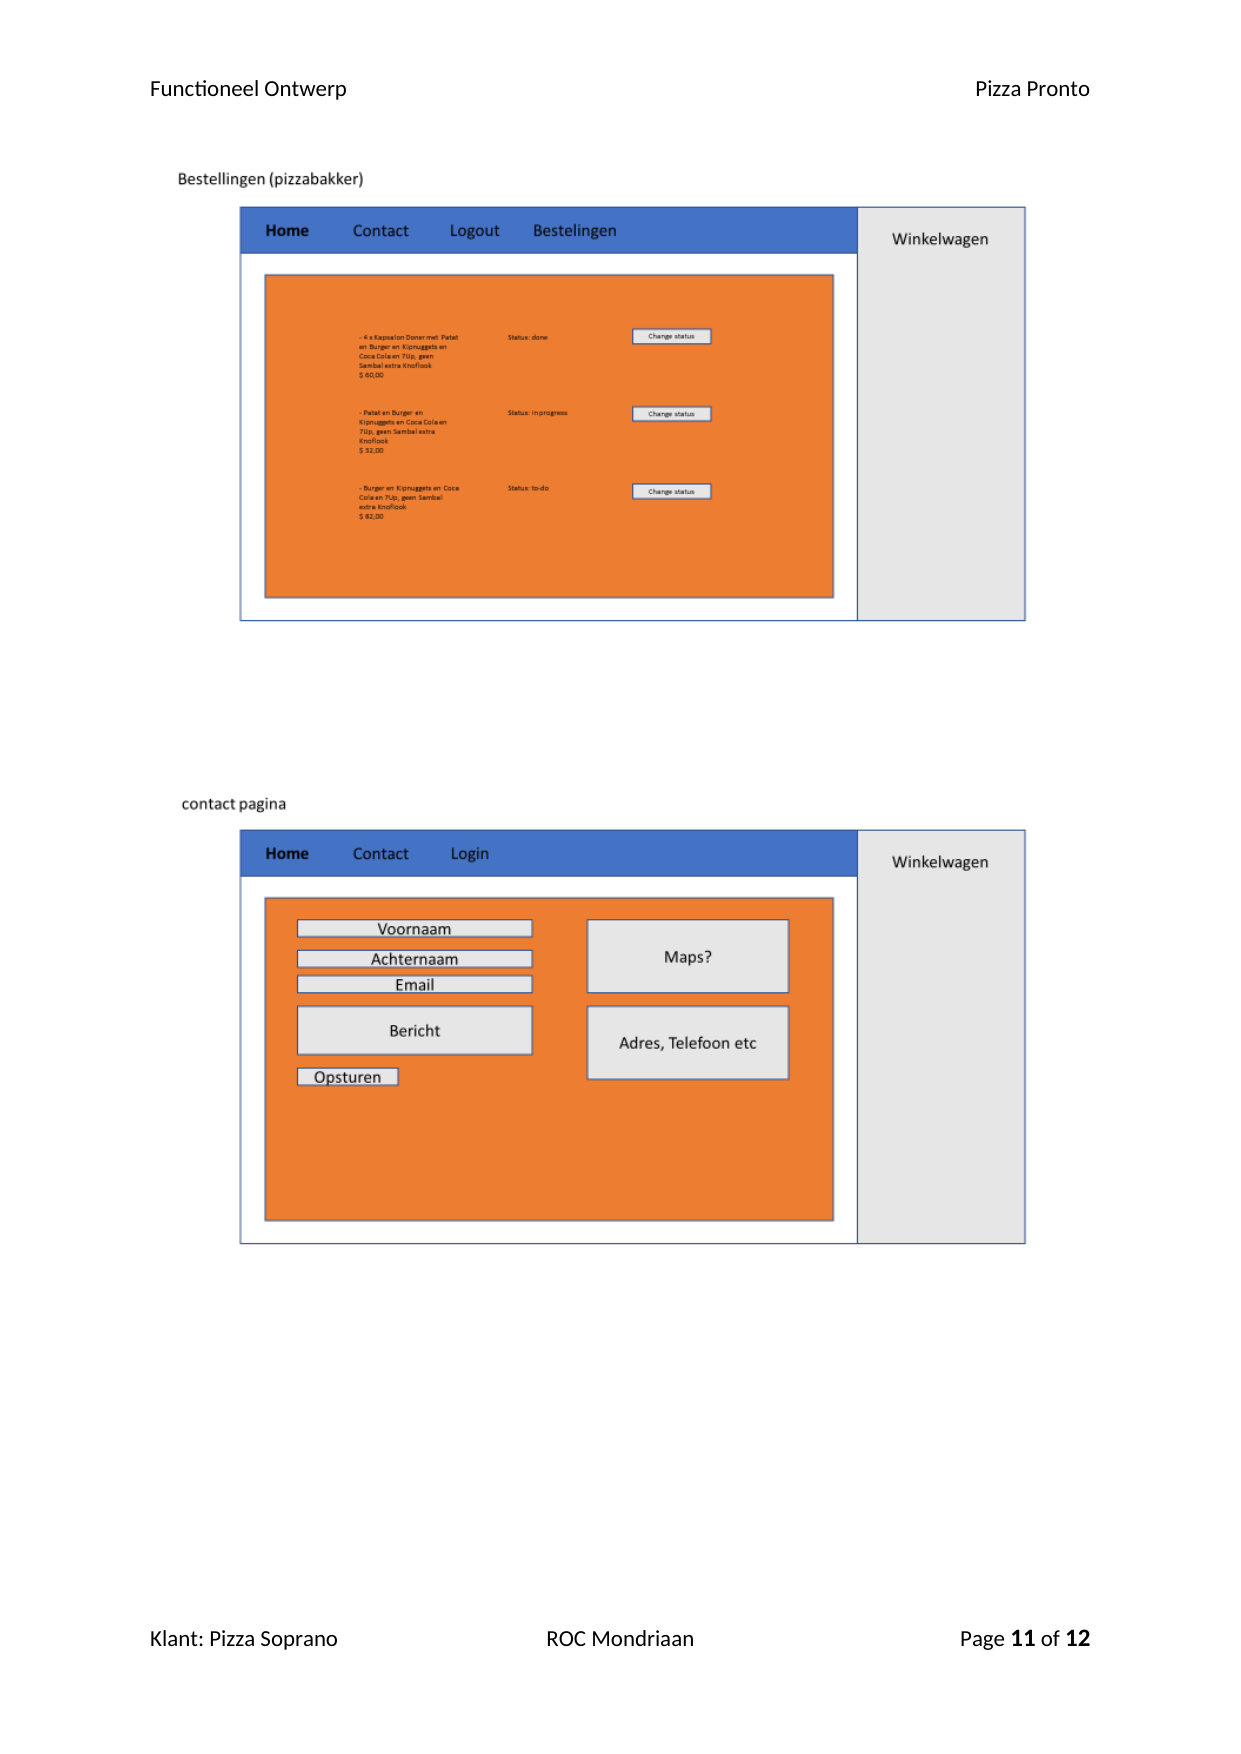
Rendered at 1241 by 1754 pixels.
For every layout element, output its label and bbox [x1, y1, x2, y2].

picture [150, 772, 1091, 1302]
picture [150, 150, 1091, 679]
